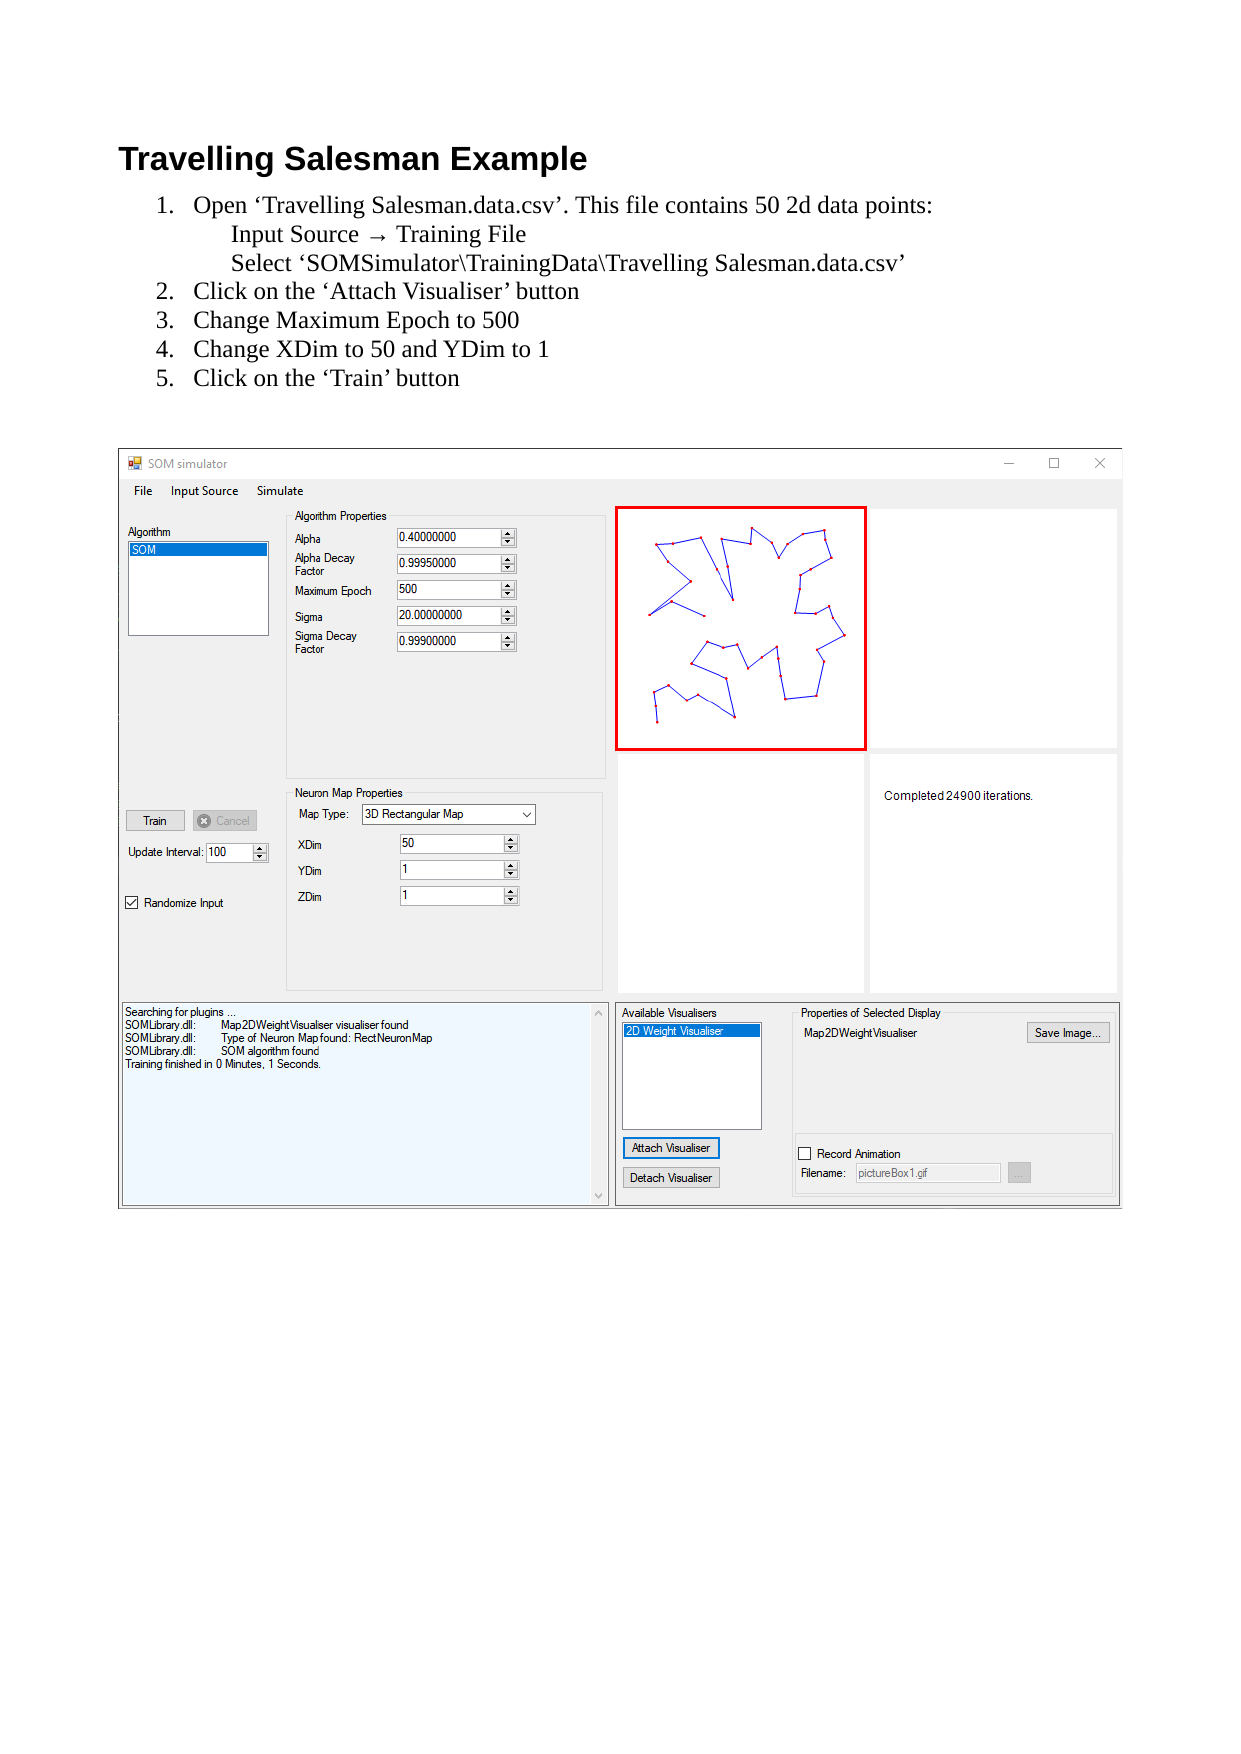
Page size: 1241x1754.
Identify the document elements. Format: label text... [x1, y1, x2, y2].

list Input Source → Training File [193, 219, 1122, 248]
list Select ‘SOMSimulator\TrainingData\Travelling Salesman.data.csv’ [193, 248, 1122, 276]
list Change XDim to 50 and YDim to 1 [156, 334, 1122, 363]
picture [118, 448, 1123, 1209]
list Click on the ‘Train’ button [156, 363, 1122, 391]
list Open ‘Travelling Salesman.data.csv’. This file contains 50 2d data points: [156, 190, 1122, 219]
list Change Maximum Epoch to 500 [156, 305, 1122, 334]
subtitle Travelling Salesman Example [118, 139, 1122, 178]
list Click on the ‘Attach Visualiser’ button [156, 276, 1122, 305]
